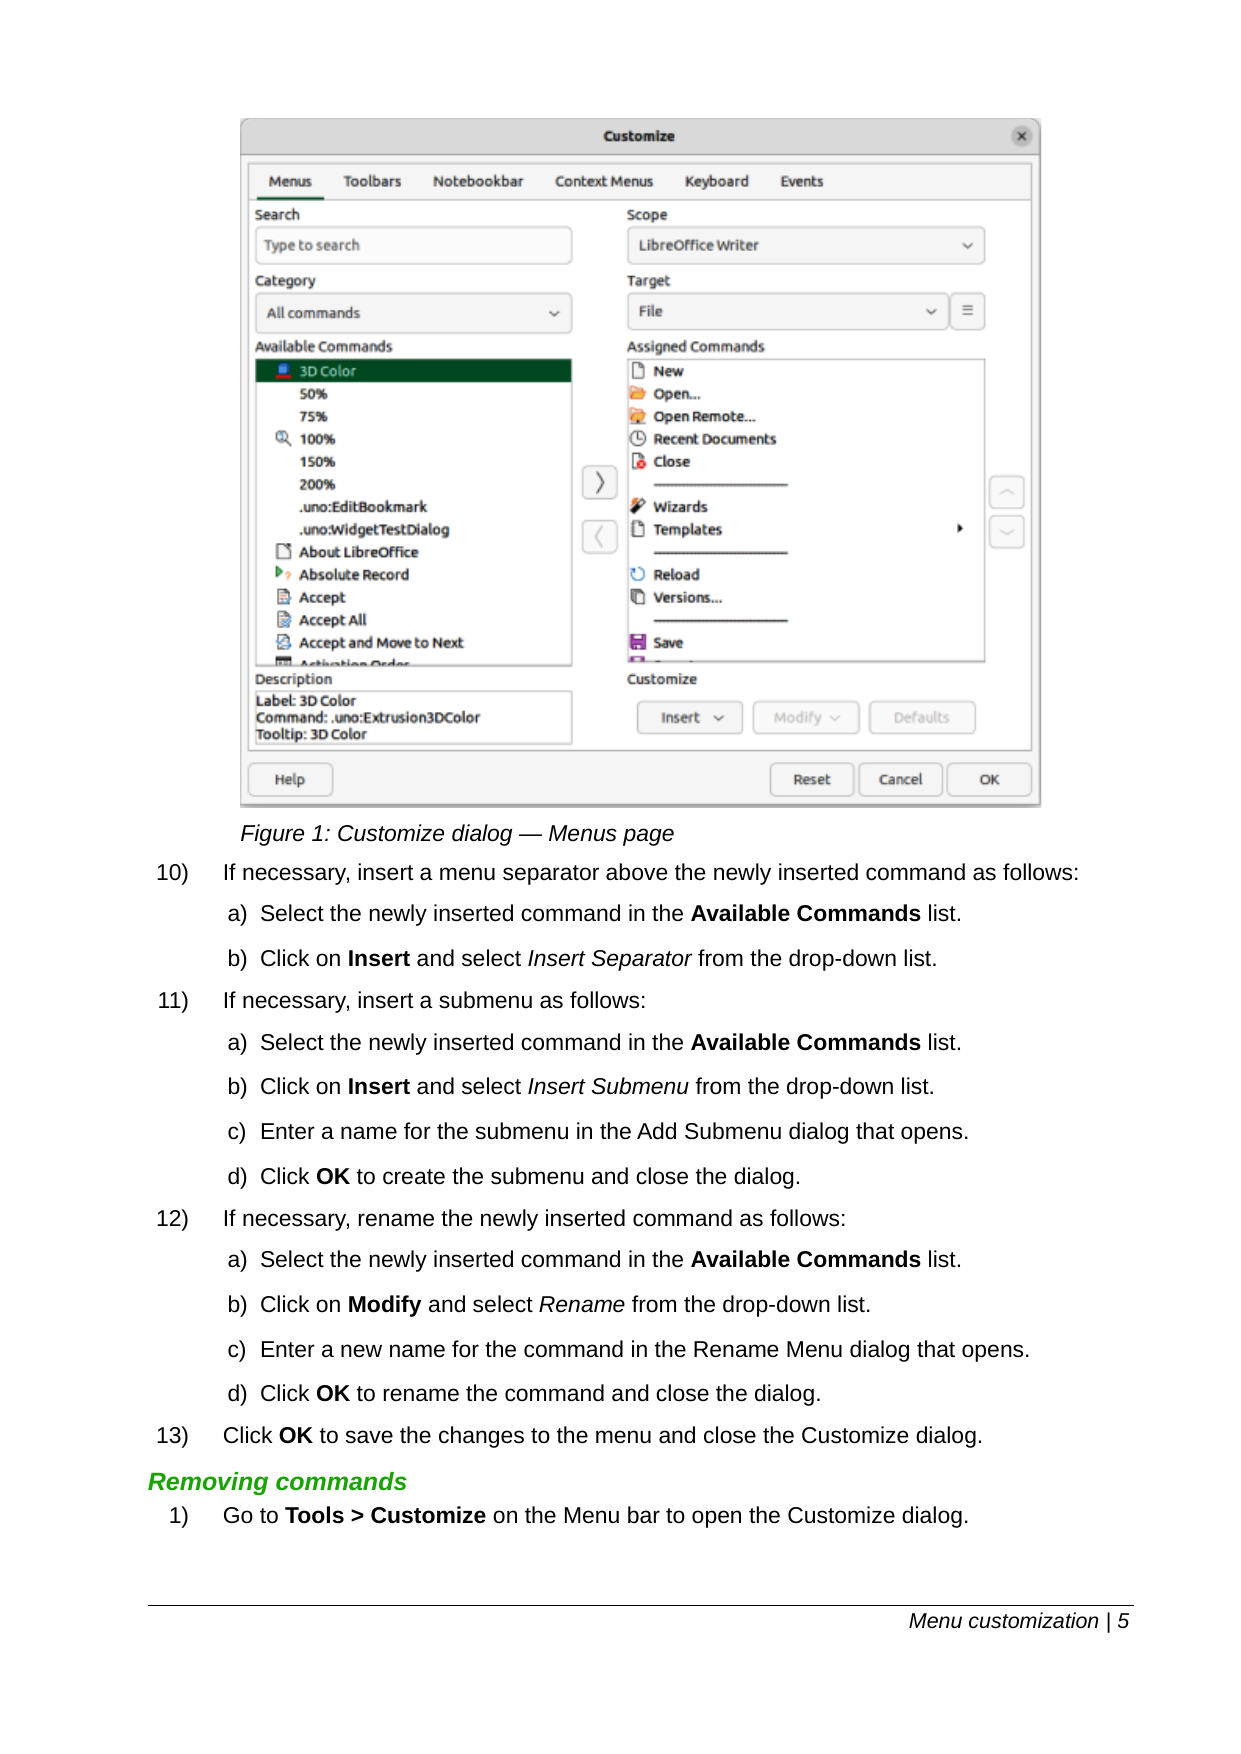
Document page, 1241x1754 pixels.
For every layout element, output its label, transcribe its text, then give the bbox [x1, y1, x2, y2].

list Click on Modify and select Rename from the drop‑down list. [224, 1288, 1134, 1320]
list If necessary, rename the newly inserted command as follows: [189, 1204, 1134, 1231]
list Enter a name for the submenu in the Add Submenu dialog that opens. [224, 1115, 1134, 1147]
list Click on Insert and select Insert Submenu from the drop‑down list. [224, 1070, 1134, 1103]
list If necessary, insert a submenu as follows: [189, 987, 1134, 1013]
picture [240, 118, 1042, 808]
subtitle Removing commands [148, 1467, 1134, 1496]
list Click OK to create the submenu and close the dialog. [224, 1160, 1134, 1192]
list Go to Tools > Customize on the Menu bar to open the Customize dialog. [189, 1502, 1134, 1528]
list Select the newly inserted command in the Available Commands list. [224, 897, 1134, 930]
list If necessary, insert a menu separator above the newly inserted command as follows: [189, 859, 1134, 885]
list Enter a new name for the command in the Rename Menu dialog that opens. [224, 1333, 1134, 1365]
list Click on Insert and select Insert Separator from the drop‑down list. [224, 942, 1134, 974]
text Figure 1: Customize dialog — Menus page [240, 820, 1042, 846]
list Select the newly inserted command in the Available Commands list. [224, 1243, 1134, 1276]
list Click OK to save the changes to the menu and close the Customize dialog. [189, 1422, 1134, 1448]
list Select the newly inserted command in the Available Commands list. [224, 1026, 1134, 1058]
list Click OK to rename the command and close the dialog. [224, 1377, 1134, 1409]
